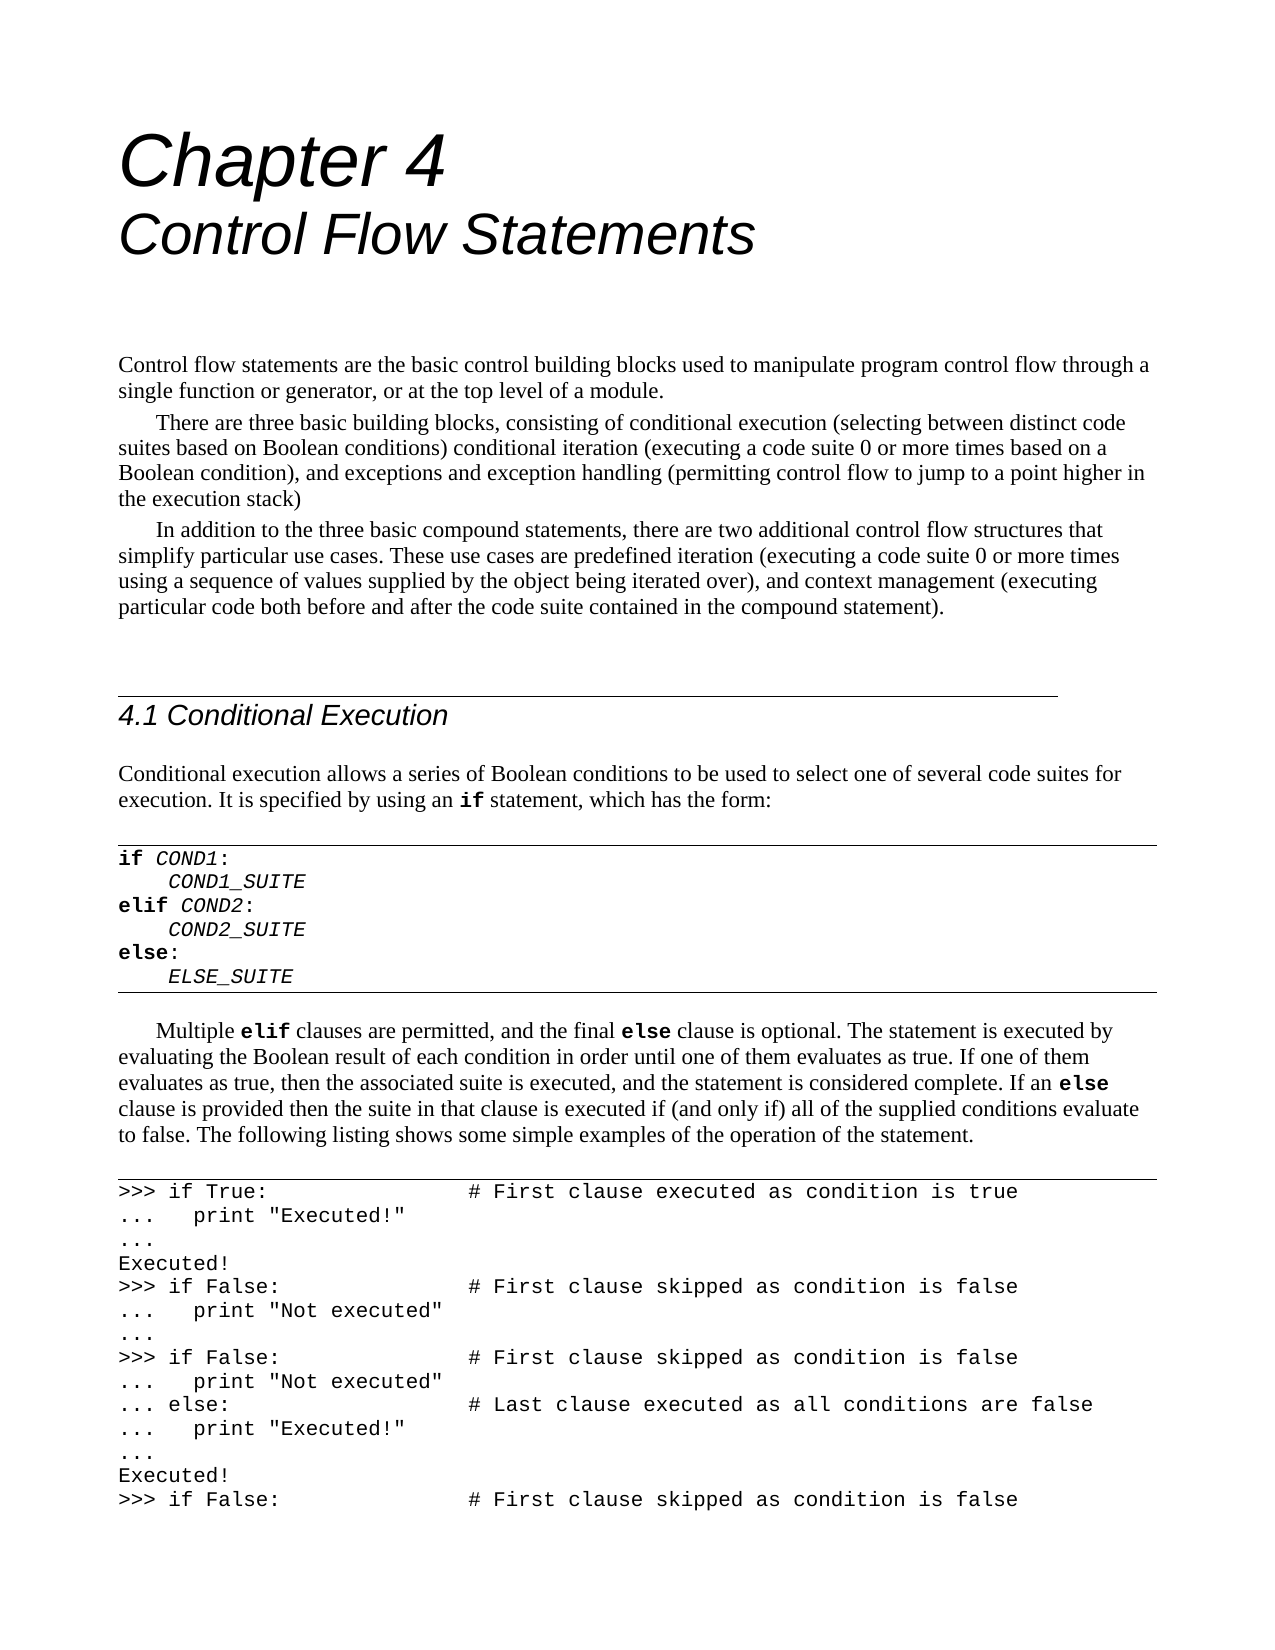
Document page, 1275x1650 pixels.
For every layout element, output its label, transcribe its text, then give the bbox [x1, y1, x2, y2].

text ... print "Executed!" [118, 1418, 1157, 1442]
subtitle 4.1 Conditional Execution [118, 697, 1058, 732]
text Control Flow Statements [118, 202, 1082, 267]
text elif COND2: [118, 895, 1157, 918]
text There are three basic building blocks, consisting of conditional execution (selecting between distinct code suites based on Boolean conditions) conditional iteration (executing a code suite 0 or more times based on a Boolean condition), and exceptions and exception handling (permitting control flow to jump to a point higher in the execution stack) [118, 409, 1157, 511]
text ELSE_SUITE [118, 966, 1157, 992]
text ... [118, 1442, 1157, 1465]
text Executed! [118, 1252, 1157, 1276]
text else: [118, 942, 1157, 966]
text ... print "Executed!" [118, 1205, 1157, 1229]
text Executed! [118, 1465, 1157, 1489]
text if COND1: [118, 846, 1157, 871]
text >>> if False: # First clause skipped as condition is false [118, 1489, 1157, 1513]
text ... [118, 1323, 1157, 1347]
text Multiple elif clauses are permitted, and the final else clause is optional. The statement is executed by evaluating the Boolean result of each condition in order until one of them evaluates as true. If one of them evaluates as true, then the associated suite is executed, and the statement is considered complete. If an else clause is provided then the suite in that clause is executed if (and only if) all of the supplied conditions evaluate to false. The following listing shows some simple examples of the operation of the statement. [118, 1018, 1157, 1147]
text ... print "Not executed" [118, 1300, 1157, 1323]
subtitle Chapter 4 [118, 118, 932, 202]
text In addition to the three basic compound statements, there are two additional control flow structures that simplify particular use cases. These use cases are predefined iteration (executing a code suite 0 or more times using a sequence of values supplied by the object being iterated over), and context management (executing particular code both before and after the code suite contained in the compound statement). [118, 517, 1157, 619]
text >>> if False: # First clause skipped as condition is false [118, 1347, 1157, 1371]
text >>> if False: # First clause skipped as condition is false [118, 1276, 1157, 1300]
text COND1_SUITE [118, 871, 1157, 895]
text ... [118, 1229, 1157, 1252]
text Conditional execution allows a series of Boolean conditions to be used to select one of several code suites for execution. It is specified by using an if statement, which has the form: [118, 761, 1157, 813]
text COND2_SUITE [118, 918, 1157, 942]
text Control flow statements are the basic control building blocks used to manipulate program control flow through a single function or generator, or at the top level of a module. [118, 352, 1157, 403]
text ... print "Not executed" [118, 1371, 1157, 1394]
text ... else: # Last clause executed as all conditions are false [118, 1394, 1157, 1418]
text >>> if True: # First clause executed as condition is true [118, 1180, 1157, 1205]
